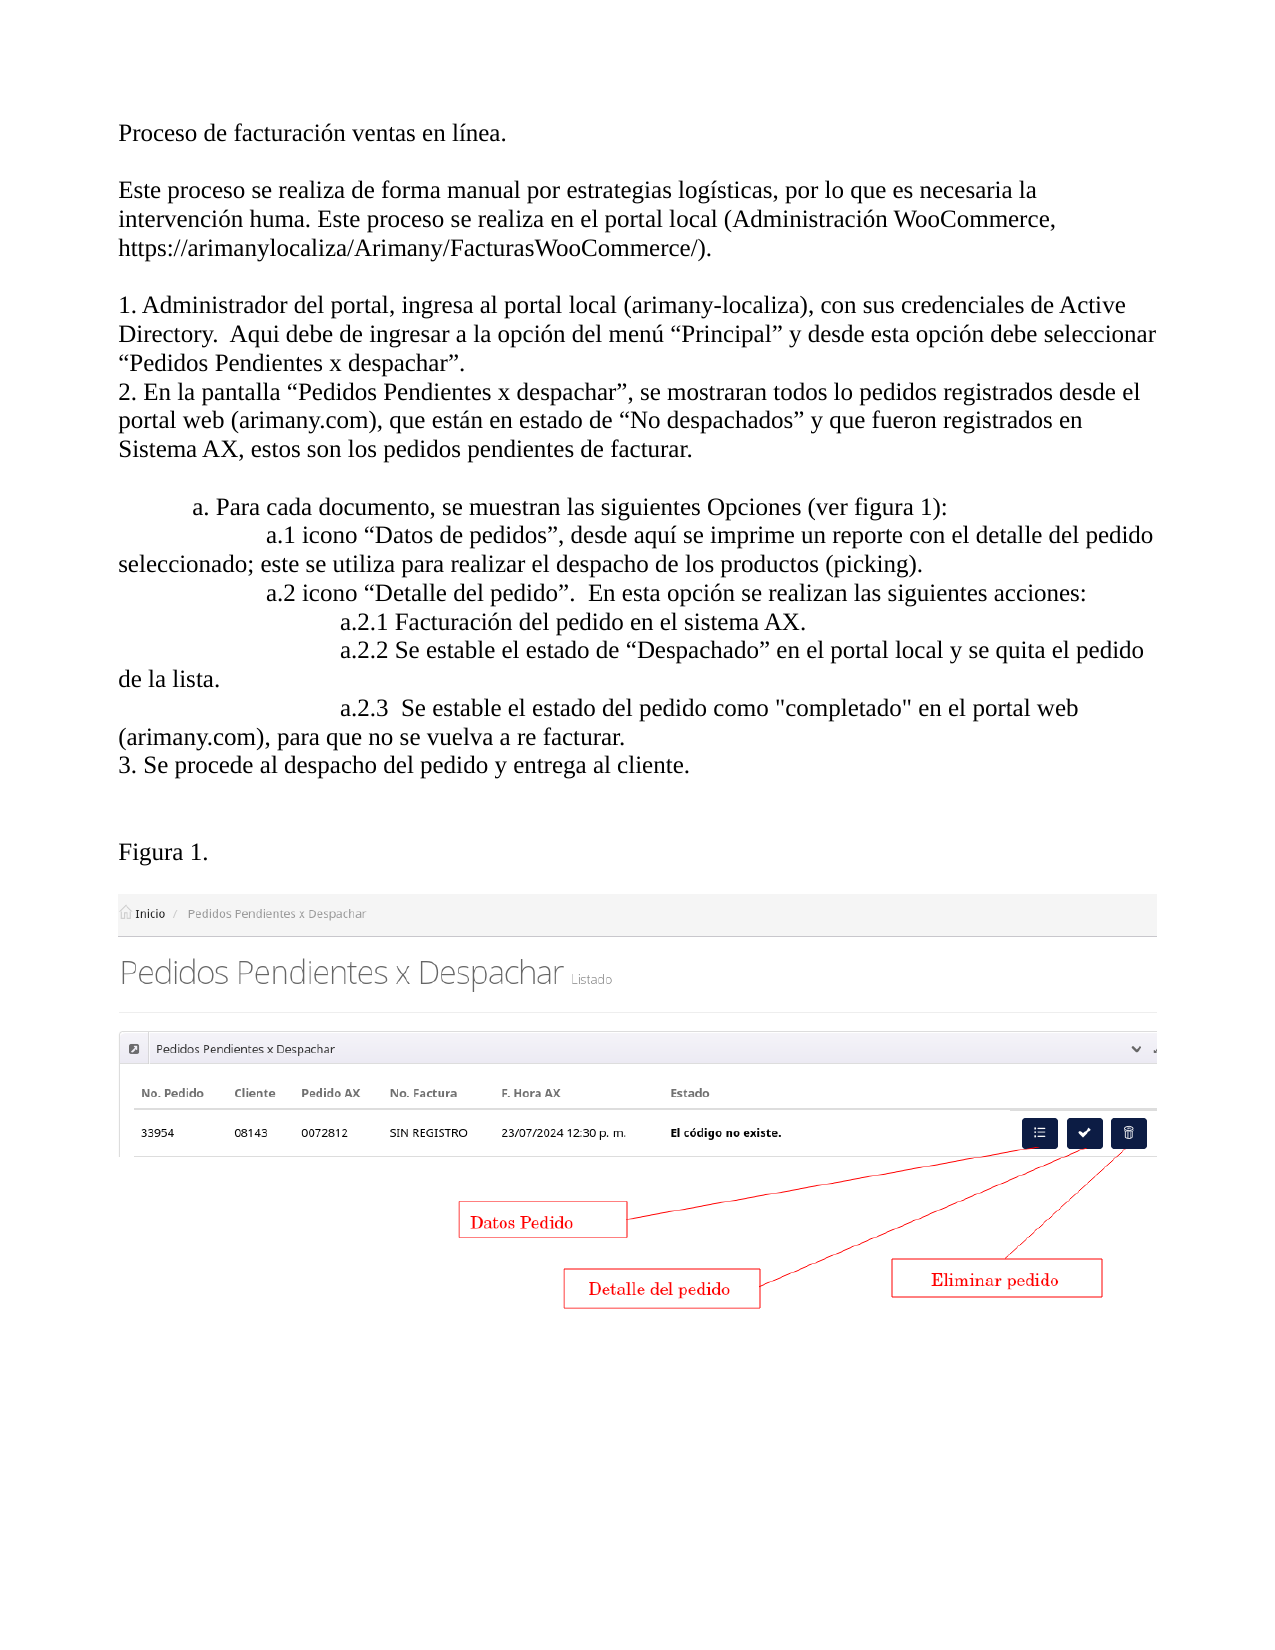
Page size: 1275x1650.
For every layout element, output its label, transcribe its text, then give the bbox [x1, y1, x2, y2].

text a.2 icono “Detalle del pedido”. En esta opción se realizan las siguientes acciones: [118, 578, 1157, 607]
text a.1 icono “Datos de pedidos”, desde aquí se imprime un reporte con el detalle del pedido seleccionado; este se utiliza para realizar el despacho de los productos (picking). [118, 521, 1157, 578]
text Figura 1. [118, 837, 1157, 866]
text 2. En la pantalla “Pedidos Pendientes x despachar”, se mostraran todos lo pedidos registrados desde el portal web (arimany.com), que están en estado de “No despachados” y que fueron registrados en Sistema AX, estos son los pedidos pendientes de facturar. [118, 377, 1157, 463]
text Este proceso se realiza de forma manual por estrategias logísticas, por lo que es necesaria la intervención huma. Este proceso se realiza en el portal local (Administración WooCommerce, https://arimanylocaliza/Arimany/FacturasWooCommerce/). [118, 176, 1157, 262]
text a.2.2 Se estable el estado de “Despachado” en el portal local y se quita el pedido de la lista. [118, 636, 1157, 693]
text 3. Se procede al despacho del pedido y entrega al cliente. [118, 751, 1157, 779]
text 1. Administrador del portal, ingresa al portal local (arimany-localiza), con sus credenciales de Active Directory. Aqui debe de ingresar a la opción del menú “Principal” y desde esta opción debe seleccionar “Pedidos Pendientes x despachar”. [118, 291, 1157, 377]
text a.2.3 Se estable el estado del pedido como "completado" en el portal web (arimany.com), para que no se vuelva a re facturar. [118, 693, 1157, 751]
picture [118, 894, 1157, 1334]
text a. Para cada documento, se muestran las siguientes Opciones (ver figura 1): [118, 492, 1157, 521]
text a.2.1 Facturación del pedido en el sistema AX. [118, 607, 1157, 636]
text Proceso de facturación ventas en línea. [118, 118, 1157, 147]
